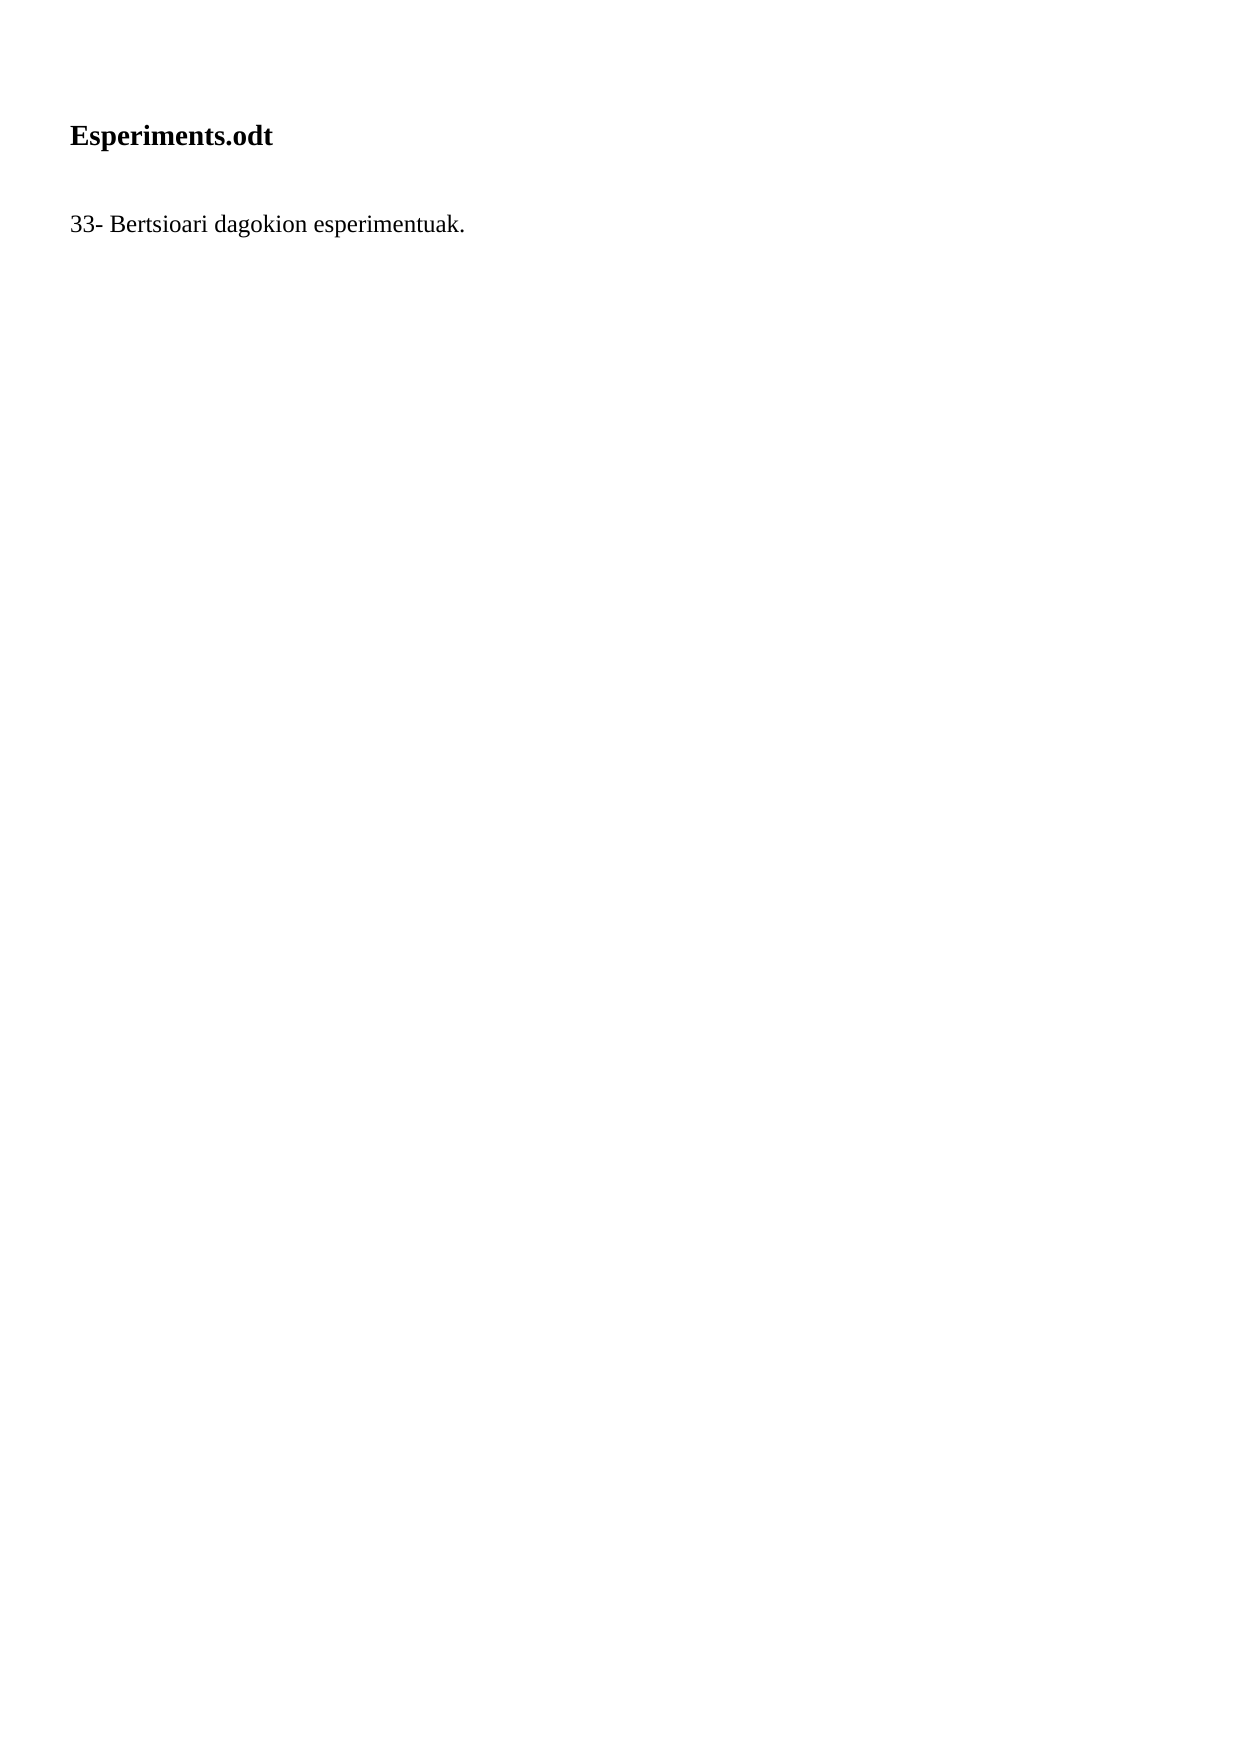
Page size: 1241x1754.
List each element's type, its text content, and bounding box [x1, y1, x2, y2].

text Esperiments.odt 33- Bertsioari dagokion esperimentuak. [70, 118, 1121, 238]
